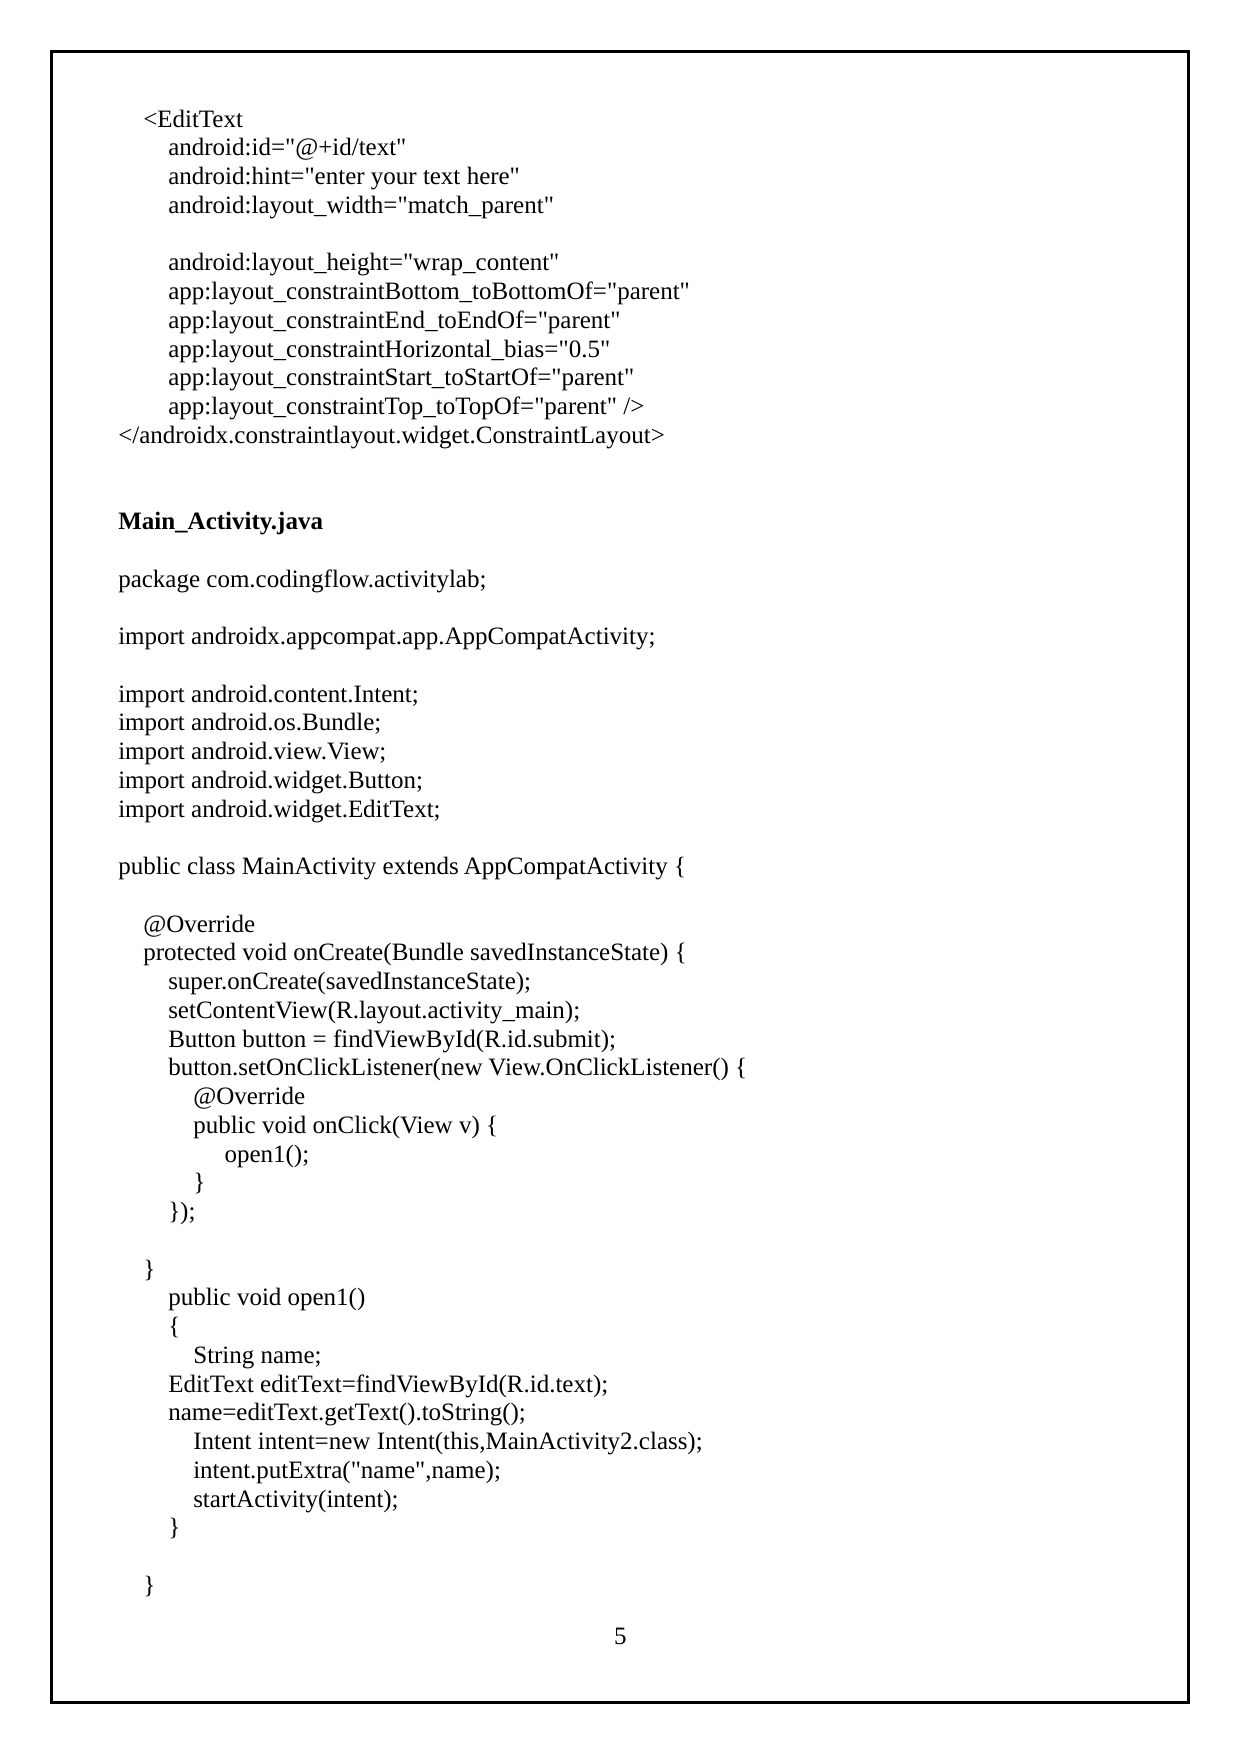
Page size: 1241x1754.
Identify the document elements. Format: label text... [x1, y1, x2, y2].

text open1(); [118, 1139, 1122, 1167]
text import android.view.View; [118, 736, 1122, 765]
text EditText editText=findViewById(R.id.text); [118, 1369, 1122, 1397]
text import android.widget.Button; [118, 765, 1122, 794]
text } [118, 1254, 1122, 1282]
text protected void onCreate(Bundle savedInstanceState) { [118, 937, 1122, 966]
text @Override [118, 1081, 1122, 1110]
text Main_Activity.java [118, 506, 1122, 535]
text app:layout_constraintEnd_toEndOf="parent" [118, 305, 1122, 334]
text package com.codingflow.activitylab; [118, 564, 1122, 592]
text </androidx.constraintlayout.widget.ConstraintLayout> [118, 420, 1122, 449]
text button.setOnClickListener(new View.OnClickListener() { [118, 1052, 1122, 1081]
text setContentView(R.layout.activity_main); [118, 995, 1122, 1024]
text intent.putExtra("name",name); [118, 1455, 1122, 1484]
text } [118, 1512, 1122, 1541]
text Button button = findViewById(R.id.submit); [118, 1024, 1122, 1052]
text super.onCreate(savedInstanceState); [118, 966, 1122, 995]
text <EditText [118, 104, 1122, 132]
text public class MainActivity extends AppCompatActivity { [118, 851, 1122, 880]
text public void onClick(View v) { [118, 1110, 1122, 1139]
text }); [118, 1196, 1122, 1225]
text app:layout_constraintHorizontal_bias="0.5" [118, 334, 1122, 362]
text android:layout_width="match_parent" [118, 190, 1122, 219]
text app:layout_constraintBottom_toBottomOf="parent" [118, 276, 1122, 305]
text import androidx.appcompat.app.AppCompatActivity; [118, 621, 1122, 650]
text android:layout_height="wrap_content" [118, 247, 1122, 276]
text } [118, 1167, 1122, 1196]
text import android.content.Intent; [118, 679, 1122, 707]
text String name; [118, 1340, 1122, 1369]
text public void open1() [118, 1282, 1122, 1311]
text name=editText.getText().toString(); [118, 1397, 1122, 1426]
text import android.widget.EditText; [118, 794, 1122, 822]
text import android.os.Bundle; [118, 707, 1122, 736]
text android:id="@+id/text" [118, 132, 1122, 161]
text android:hint="enter your text here" [118, 161, 1122, 190]
text app:layout_constraintTop_toTopOf="parent" /> [118, 391, 1122, 420]
text app:layout_constraintStart_toStartOf="parent" [118, 362, 1122, 391]
text Intent intent=new Intent(this,MainActivity2.class); [118, 1426, 1122, 1455]
text startActivity(intent); [118, 1484, 1122, 1512]
text } [118, 1570, 1122, 1599]
text @Override [118, 909, 1122, 937]
text { [118, 1311, 1122, 1340]
